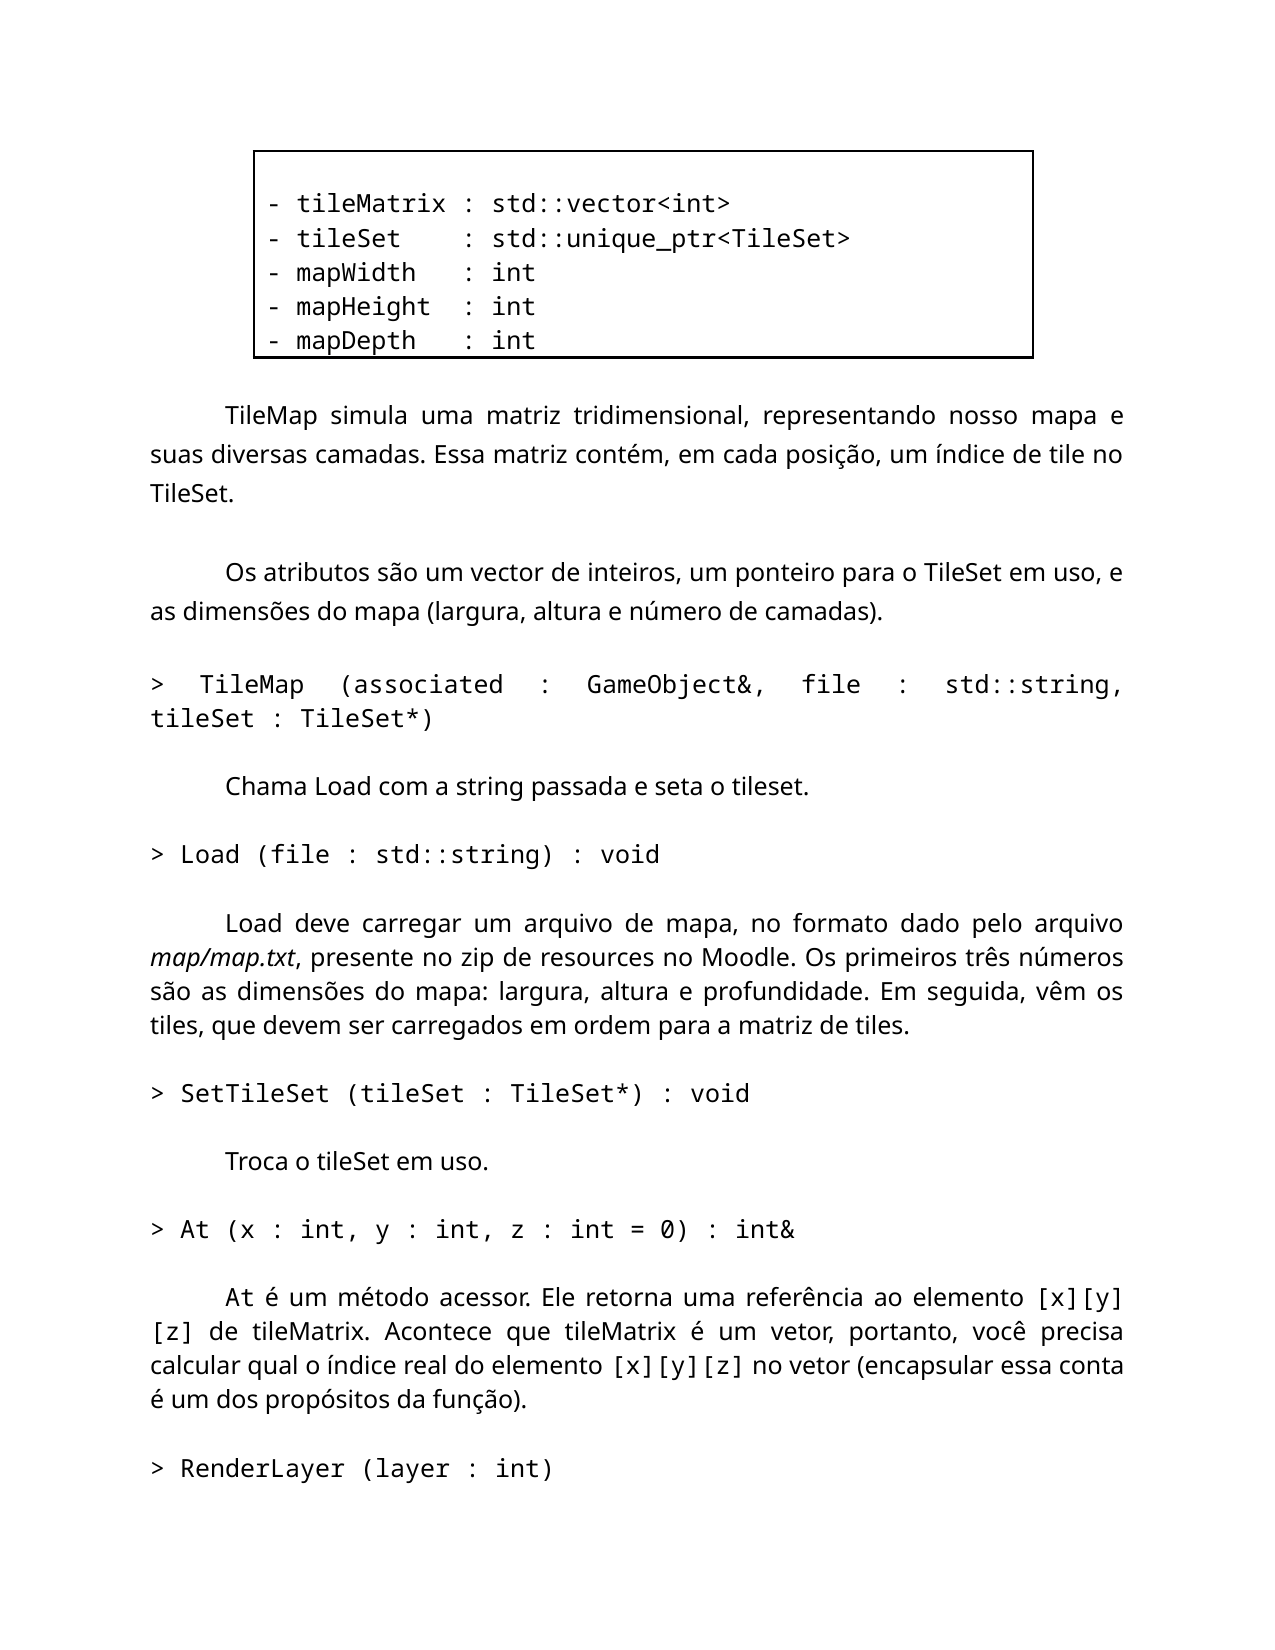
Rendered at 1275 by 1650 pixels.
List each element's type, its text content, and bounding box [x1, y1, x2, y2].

text > At (x : int, y : int, z : int = 0) : int& [150, 1212, 1125, 1246]
text At é um método acessor. Ele retorna uma referência ao elemento [x][y][z] de tileMatrix. Acontece que tileMatrix é um vetor, portanto, você precisa calcular qual o índice real do elemento [x][y][z] no vetor (encapsular essa conta é um dos propósitos da função). [150, 1280, 1125, 1416]
text > Load (file : std::string) : void [150, 837, 1125, 871]
table_cell - tileMatrix : std::vector<int> - tileSet : std::unique_ptr<TileSet> - mapWidth : int - mapHeight : int - mapDepth : int [255, 152, 1032, 356]
text > RenderLayer (layer : int) [150, 1450, 1125, 1484]
text TileMap simula uma matriz tridimensional, representando nosso mapa e suas diversas camadas. Essa matriz contém, em cada posição, um índice de tile no TileSet. [150, 398, 1125, 510]
text Troca o tileSet em uso. [150, 1144, 1125, 1178]
text Chama Load com a string passada e seta o tileset. [150, 769, 1125, 803]
text Os atributos são um vector de inteiros, um ponteiro para o TileSet em uso, e as dimensões do mapa (largura, altura e número de camadas). [150, 554, 1125, 628]
text > TileMap (associated : GameObject&, file : std::string, tileSet : TileSet*) [150, 667, 1125, 735]
text > SetTileSet (tileSet : TileSet*) : void [150, 1076, 1125, 1109]
text Load deve carregar um arquivo de mapa, no formato dado pelo arquivo map/map.txt, presente no zip de resources no Moodle. Os primeiros três números são as dimensões do mapa: largura, altura e profundidade. Em seguida, vêm os tiles, que devem ser carregados em ordem para a matriz de tiles. [150, 905, 1125, 1041]
